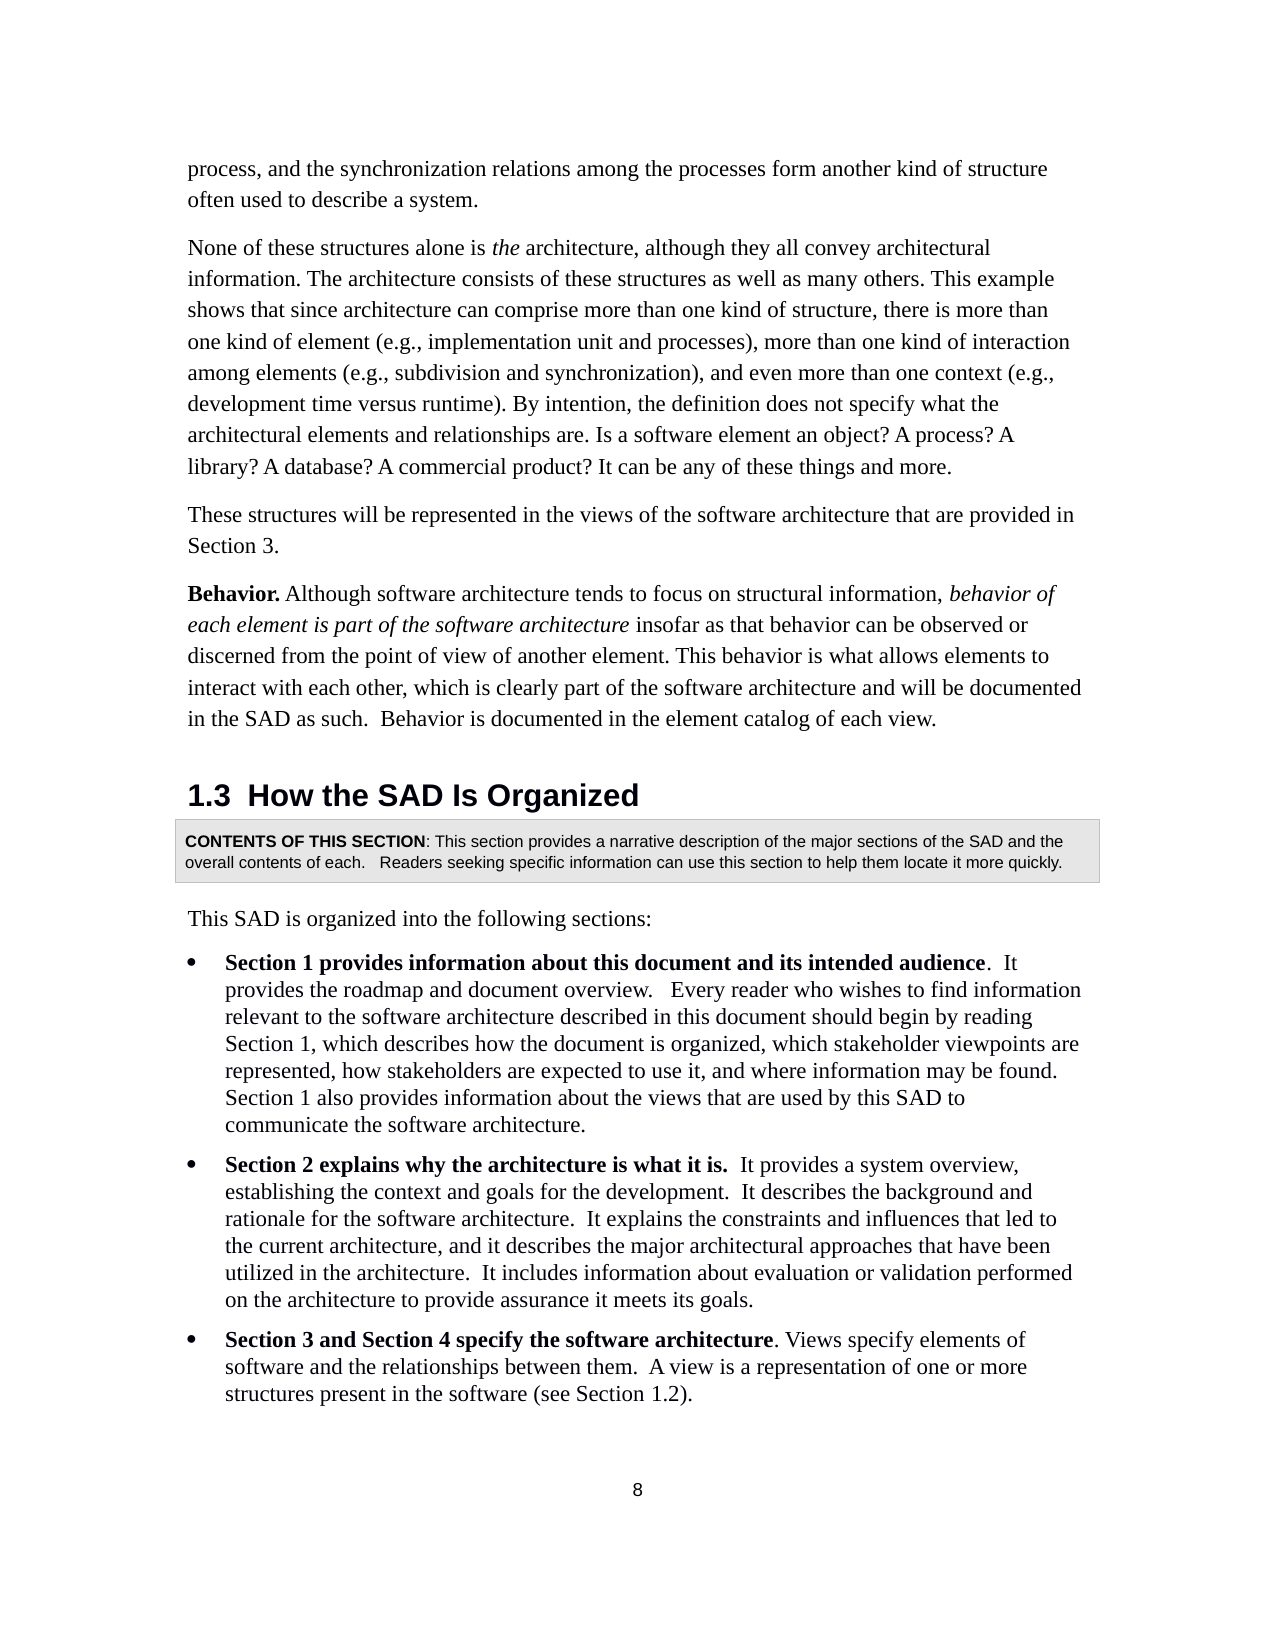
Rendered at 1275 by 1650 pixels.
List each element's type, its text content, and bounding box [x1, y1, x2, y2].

list Section 3 and Section 4 specify the software architecture. Views specify elements of software and the relationships between them. A view is a representation of one or more structures present in the software (see Section 1.2). [187, 1325, 1087, 1406]
text This SAD is organized into the following sections: [187, 900, 1087, 931]
list Section 1 provides information about this document and its intended audience. It provides the roadmap and document overview. Every reader who wishes to find information relevant to the software architecture described in this document should begin by reading Section 1, which describes how the document is organized, which stakeholder viewpoints are represented, how stakeholders are expected to use it, and where information may be found. Section 1 also provides information about the views that are used by this SAD to communicate the software architecture. [187, 948, 1087, 1137]
subtitle How the SAD Is Organized [187, 773, 1087, 812]
text These structures will be represented in the views of the software architecture that are provided in Section 3. [187, 496, 1087, 558]
table_header CONTENTS OF THIS SECTION: This section provides a narrative description of the major sections of the SAD and the overall contents of each. Readers seeking specific information can use this section to help them locate it more quickly. [176, 820, 1099, 882]
text process, and the synchronization relations among the processes form another kind of structure often used to describe a system. [187, 150, 1087, 212]
list Section 2 explains why the architecture is what it is. It provides a system overview, establishing the context and goals for the development. It describes the background and rationale for the software architecture. It explains the constraints and influences that led to the current architecture, and it describes the major architectural approaches that have been utilized in the architecture. It includes information about evaluation or validation performed on the architecture to provide assurance it meets its goals. [187, 1150, 1087, 1312]
text None of these structures alone is the architecture, although they all convey architectural information. The architecture consists of these structures as well as many others. This example shows that since architecture can comprise more than one kind of structure, there is more than one kind of element (e.g., implementation unit and processes), more than one kind of interaction among elements (e.g., subdivision and synchronization), and even more than one context (e.g., development time versus runtime). By intention, the definition does not specify what the architectural elements and relationships are. Is a software element an object? A process? A library? A database? A commercial product? It can be any of these things and more. [187, 229, 1087, 479]
text Behavior. Although software architecture tends to focus on structural information, behavior of each element is part of the software architecture insofar as that behavior can be observed or discerned from the point of view of another element. This behavior is what allows elements to interact with each other, which is clearly part of the software architecture and will be documented in the SAD as such. Behavior is documented in the element catalog of each view. [187, 575, 1087, 731]
